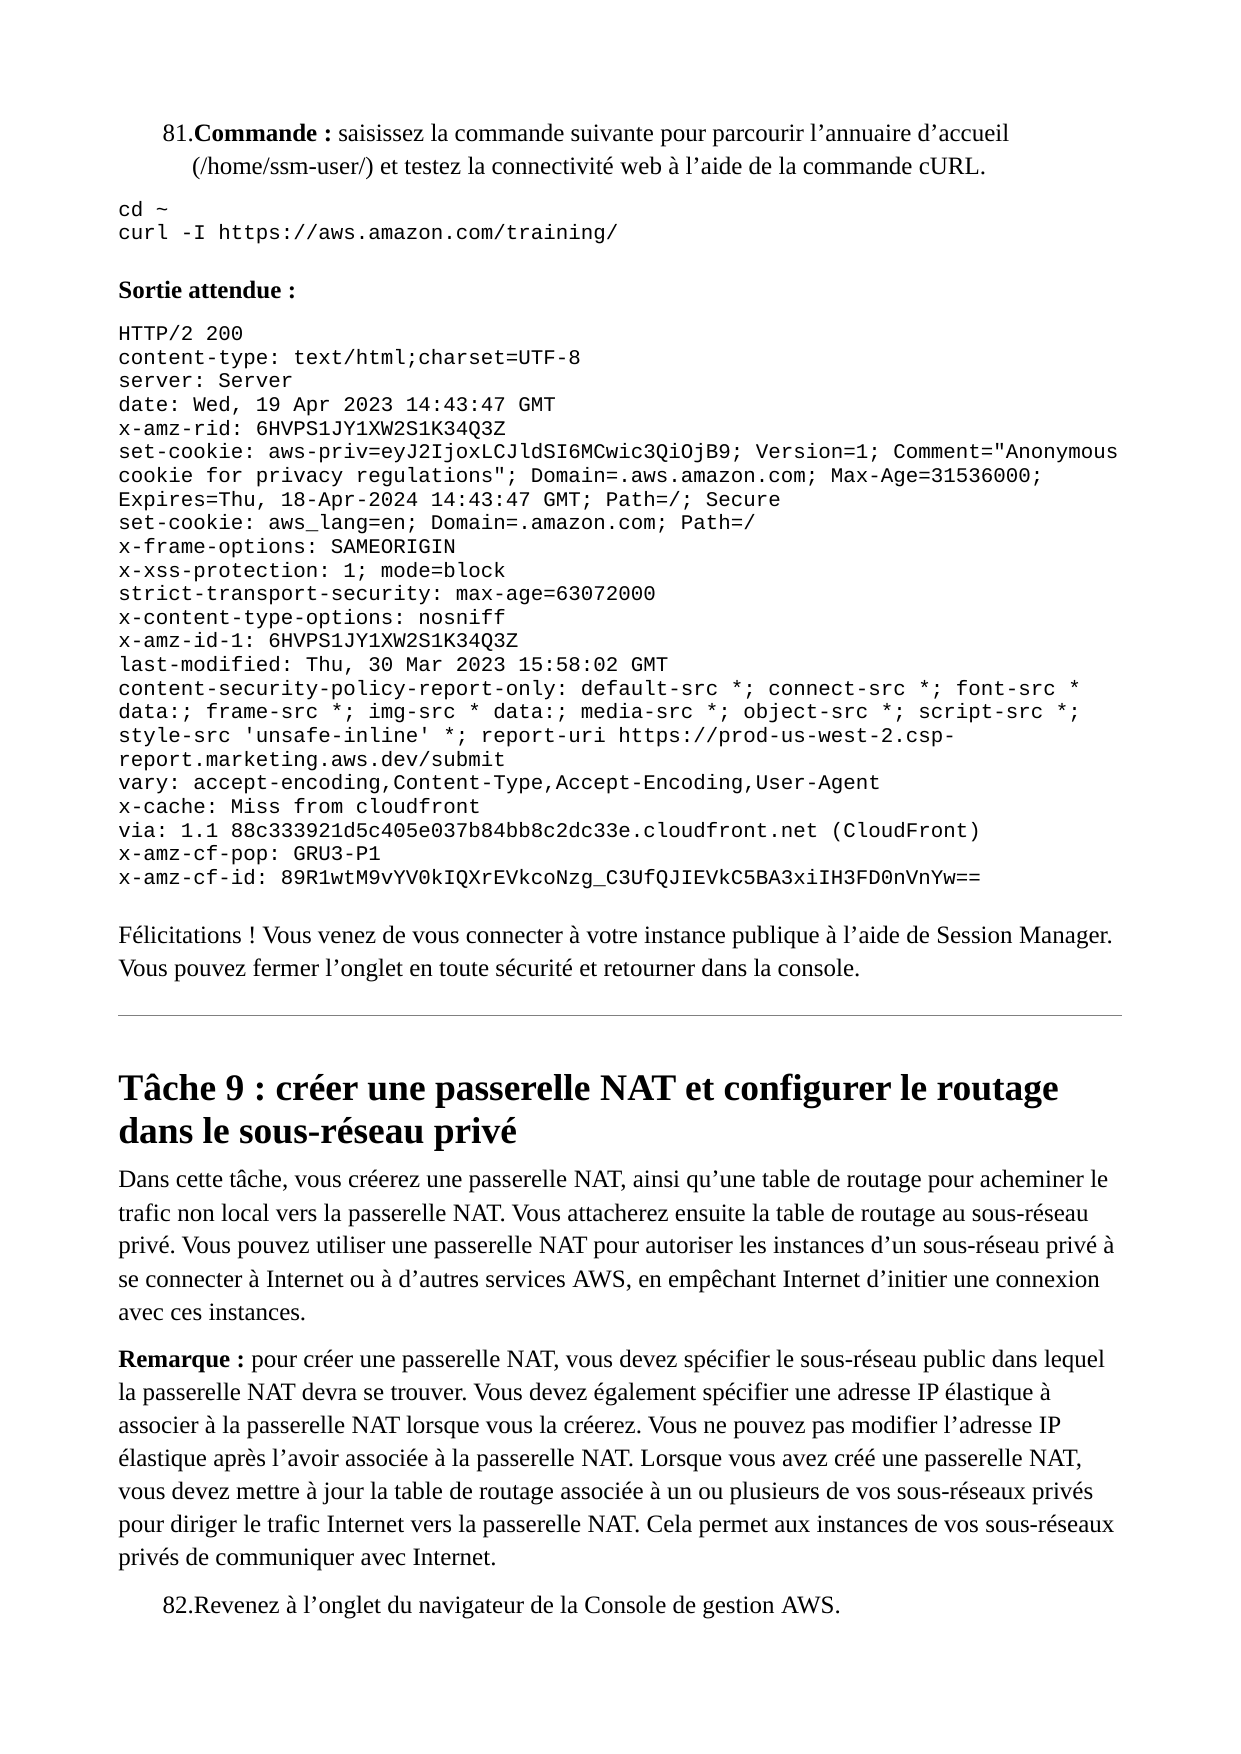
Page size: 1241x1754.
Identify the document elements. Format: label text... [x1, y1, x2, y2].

text x-amz-cf-id: 89R1wtM9vYV0kIQXrEVkcoNzg_C3UfQJIEVkC5BA3xiIH3FD0nVnYw== [118, 867, 1122, 891]
text content-type: text/html;charset=UTF-8 [118, 347, 1122, 370]
text Sortie attendue : [118, 276, 1122, 304]
text x-amz-id-1: 6HVPS1JY1XW2S1K34Q3Z [118, 631, 1122, 654]
text cd ~ [118, 199, 1122, 222]
text Dans cette tâche, vous créerez une passerelle NAT, ainsi qu’une table de routage pour acheminer le trafic non local vers la passerelle NAT. Vous attacherez ensuite la table de routage au sous-réseau privé. Vous pouvez utiliser une passerelle NAT pour autoriser les instances d’un sous-réseau privé à se connecter à Internet ou à d’autres services AWS, en empêchant Internet d’initier une connexion avec ces instances. [118, 1164, 1122, 1325]
text Félicitations ! Vous venez de vous connecter à votre instance publique à l’aide de Session Manager. Vous pouvez fermer l’onglet en toute sécurité et retourner dans la console. [118, 920, 1122, 982]
text HTTP/2 200 [118, 323, 1122, 347]
text set-cookie: aws-priv=eyJ2IjoxLCJldSI6MCwic3QiOjB9; Version=1; Comment="Anonymous cookie for privacy regulations"; Domain=.aws.amazon.com; Max-Age=31536000; Expires=Thu, 18-Apr-2024 14:43:47 GMT; Path=/; Secure [118, 441, 1122, 512]
text content-security-policy-report-only: default-src *; connect-src *; font-src * data:; frame-src *; img-src * data:; media-src *; object-src *; script-src *; style-src 'unsafe-inline' *; report-uri https://prod-us-west-2.csp-report.marketing.aws.dev/submit [118, 678, 1122, 772]
text x-content-type-options: nosniff [118, 607, 1122, 631]
list Revenez à l’onglet du navigateur de la Console de gestion AWS. [162, 1590, 1122, 1619]
text strict-transport-security: max-age=63072000 [118, 583, 1122, 607]
subtitle Tâche 9 : créer une passerelle NAT et configurer le routage dans le sous-réseau privé [118, 1066, 1122, 1152]
text Remarque : pour créer une passerelle NAT, vous devez spécifier le sous-réseau public dans lequel la passerelle NAT devra se trouver. Vous devez également spécifier une adresse IP élastique à associer à la passerelle NAT lorsque vous la créerez. Vous ne pouvez pas modifier l’adresse IP élastique après l’avoir associée à la passerelle NAT. Lorsque vous avez créé une passerelle NAT, vous devez mettre à jour la table de routage associée à un ou plusieurs de vos sous-réseaux privés pour diriger le trafic Internet vers la passerelle NAT. Cela permet aux instances de vos sous-réseaux privés de communiquer avec Internet. [118, 1344, 1122, 1571]
text x-amz-cf-pop: GRU3-P1 [118, 843, 1122, 867]
text x-xss-protection: 1; mode=block [118, 559, 1122, 583]
list Commande : saisissez la commande suivante pour parcourir l’annuaire d’accueil (/home/ssm-user/) et testez la connectivité web à l’aide de la commande cURL. [162, 118, 1122, 180]
text x-cache: Miss from cloudfront [118, 796, 1122, 820]
text curl -I https://aws.amazon.com/training/ [118, 222, 1122, 246]
text via: 1.1 88c333921d5c405e037b84bb8c2dc33e.cloudfront.net (CloudFront) [118, 820, 1122, 843]
text vary: accept-encoding,Content-Type,Accept-Encoding,User-Agent [118, 772, 1122, 796]
text x-amz-rid: 6HVPS1JY1XW2S1K34Q3Z [118, 418, 1122, 441]
text date: Wed, 19 Apr 2023 14:43:47 GMT [118, 394, 1122, 418]
text server: Server [118, 370, 1122, 394]
text last-modified: Thu, 30 Mar 2023 15:58:02 GMT [118, 654, 1122, 678]
text x-frame-options: SAMEORIGIN [118, 536, 1122, 559]
text set-cookie: aws_lang=en; Domain=.amazon.com; Path=/ [118, 512, 1122, 536]
